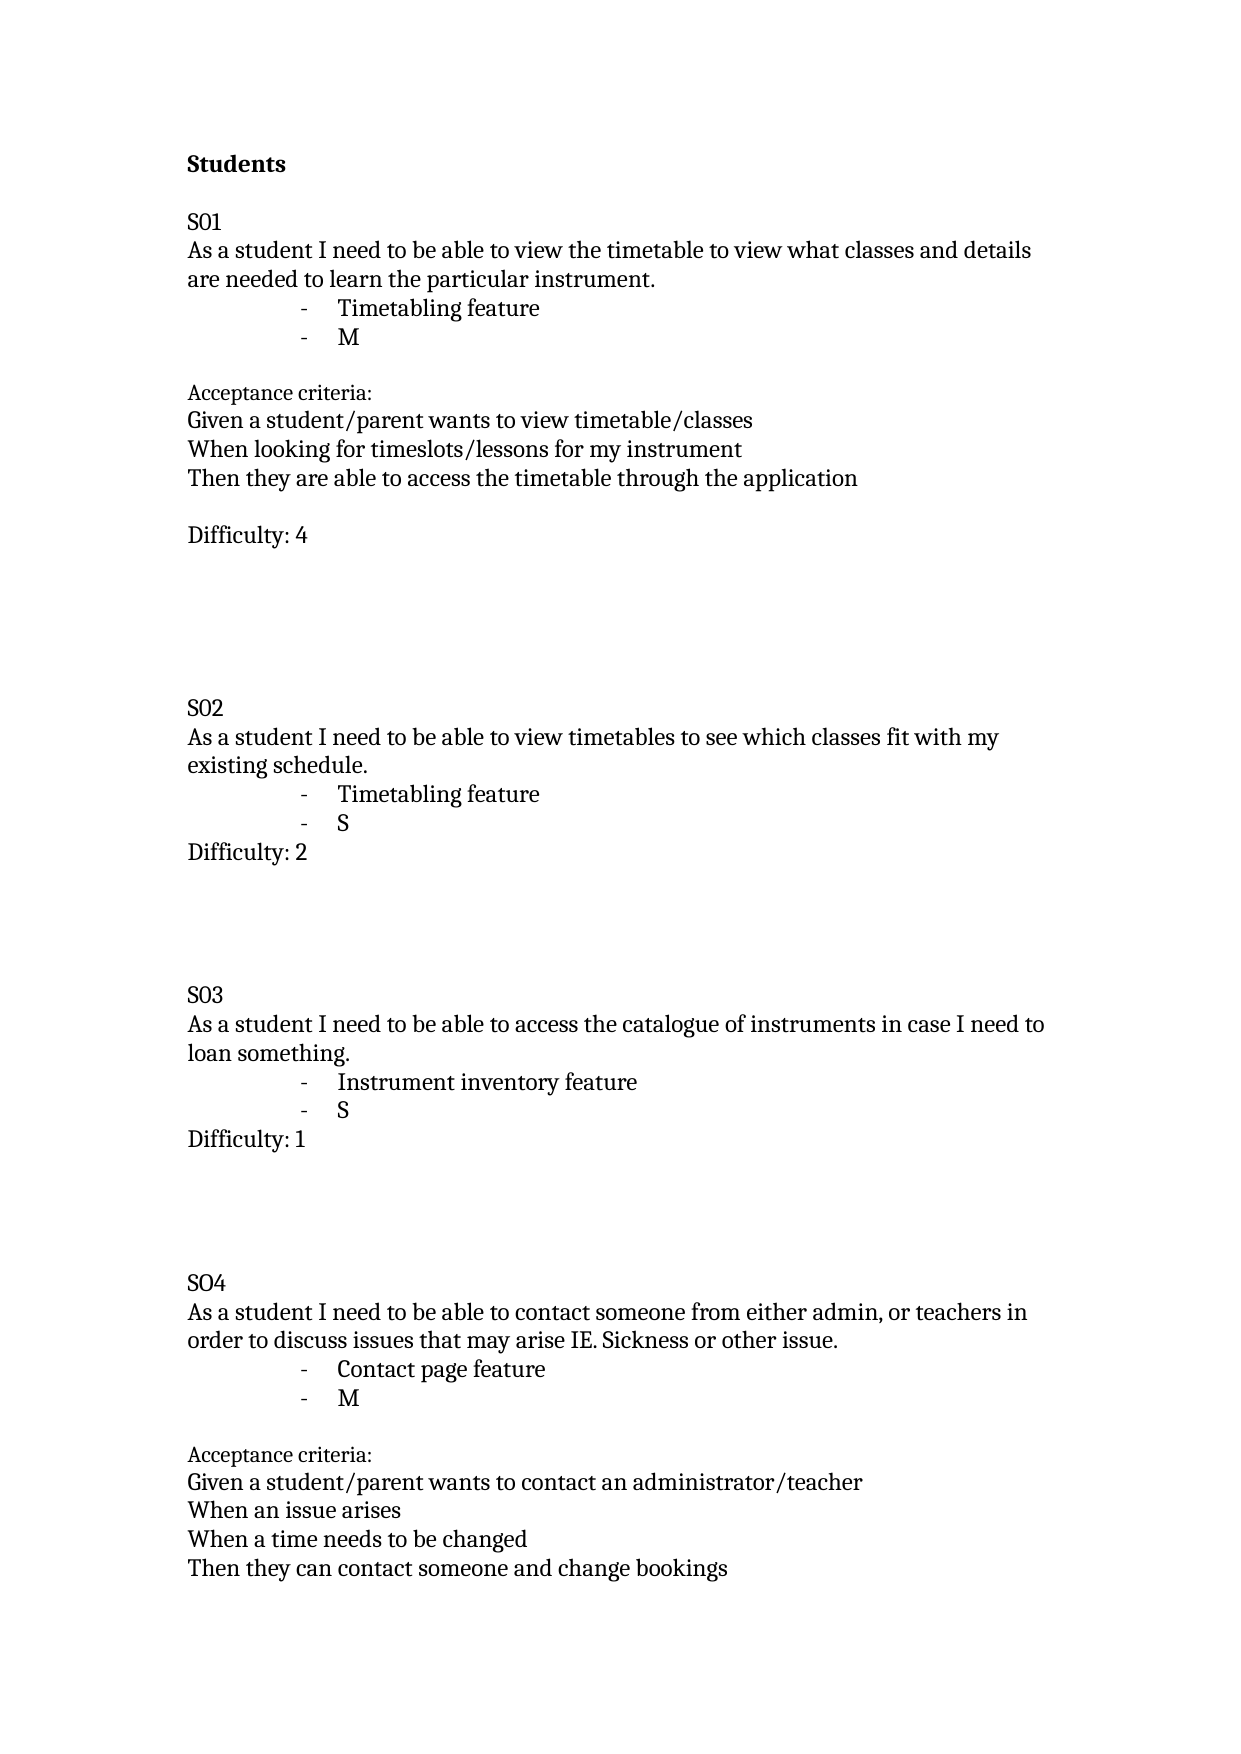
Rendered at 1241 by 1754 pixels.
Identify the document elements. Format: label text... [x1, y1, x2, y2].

list Instrument inventory feature [300, 1068, 1053, 1096]
text SO4 [187, 1269, 1053, 1298]
list Timetabling feature [300, 780, 1053, 809]
text As a student I need to be able to contact someone from either admin, or teachers in order to discuss issues that may arise IE. Sickness or other issue. [187, 1298, 1053, 1355]
text Students [187, 150, 1053, 179]
text S03 [187, 981, 1053, 1010]
text As a student I need to be able to view timetables to see which classes fit with my existing schedule. [187, 723, 1053, 780]
text Difficulty: 1 [187, 1125, 1053, 1154]
list Contact page feature [300, 1355, 1053, 1384]
text Acceptance criteria: [187, 1441, 1053, 1468]
text S01 [187, 207, 1053, 236]
text Acceptance criteria: [187, 380, 1053, 406]
text As a student I need to be able to view the timetable to view what classes and details are needed to learn the particular instrument. [187, 236, 1053, 294]
text Difficulty: 2 [187, 838, 1053, 866]
text Given a student/parent wants to contact an administrator/teacher When an issue arises [187, 1468, 1053, 1525]
text S02 [187, 694, 1053, 723]
list S [300, 809, 1053, 838]
list S [300, 1096, 1053, 1125]
text As a student I need to be able to access the catalogue of instruments in case I need to loan something. [187, 1010, 1053, 1068]
text Given a student/parent wants to view timetable/classes When looking for timeslots/lessons for my instrument Then they are able to access the timetable through the application [187, 406, 1053, 493]
list Timetabling feature [300, 294, 1053, 322]
text Difficulty: 4 [187, 521, 1053, 550]
list M [300, 322, 1053, 351]
list M [300, 1384, 1053, 1413]
text When a time needs to be changed Then they can contact someone and change bookings [187, 1525, 1053, 1583]
